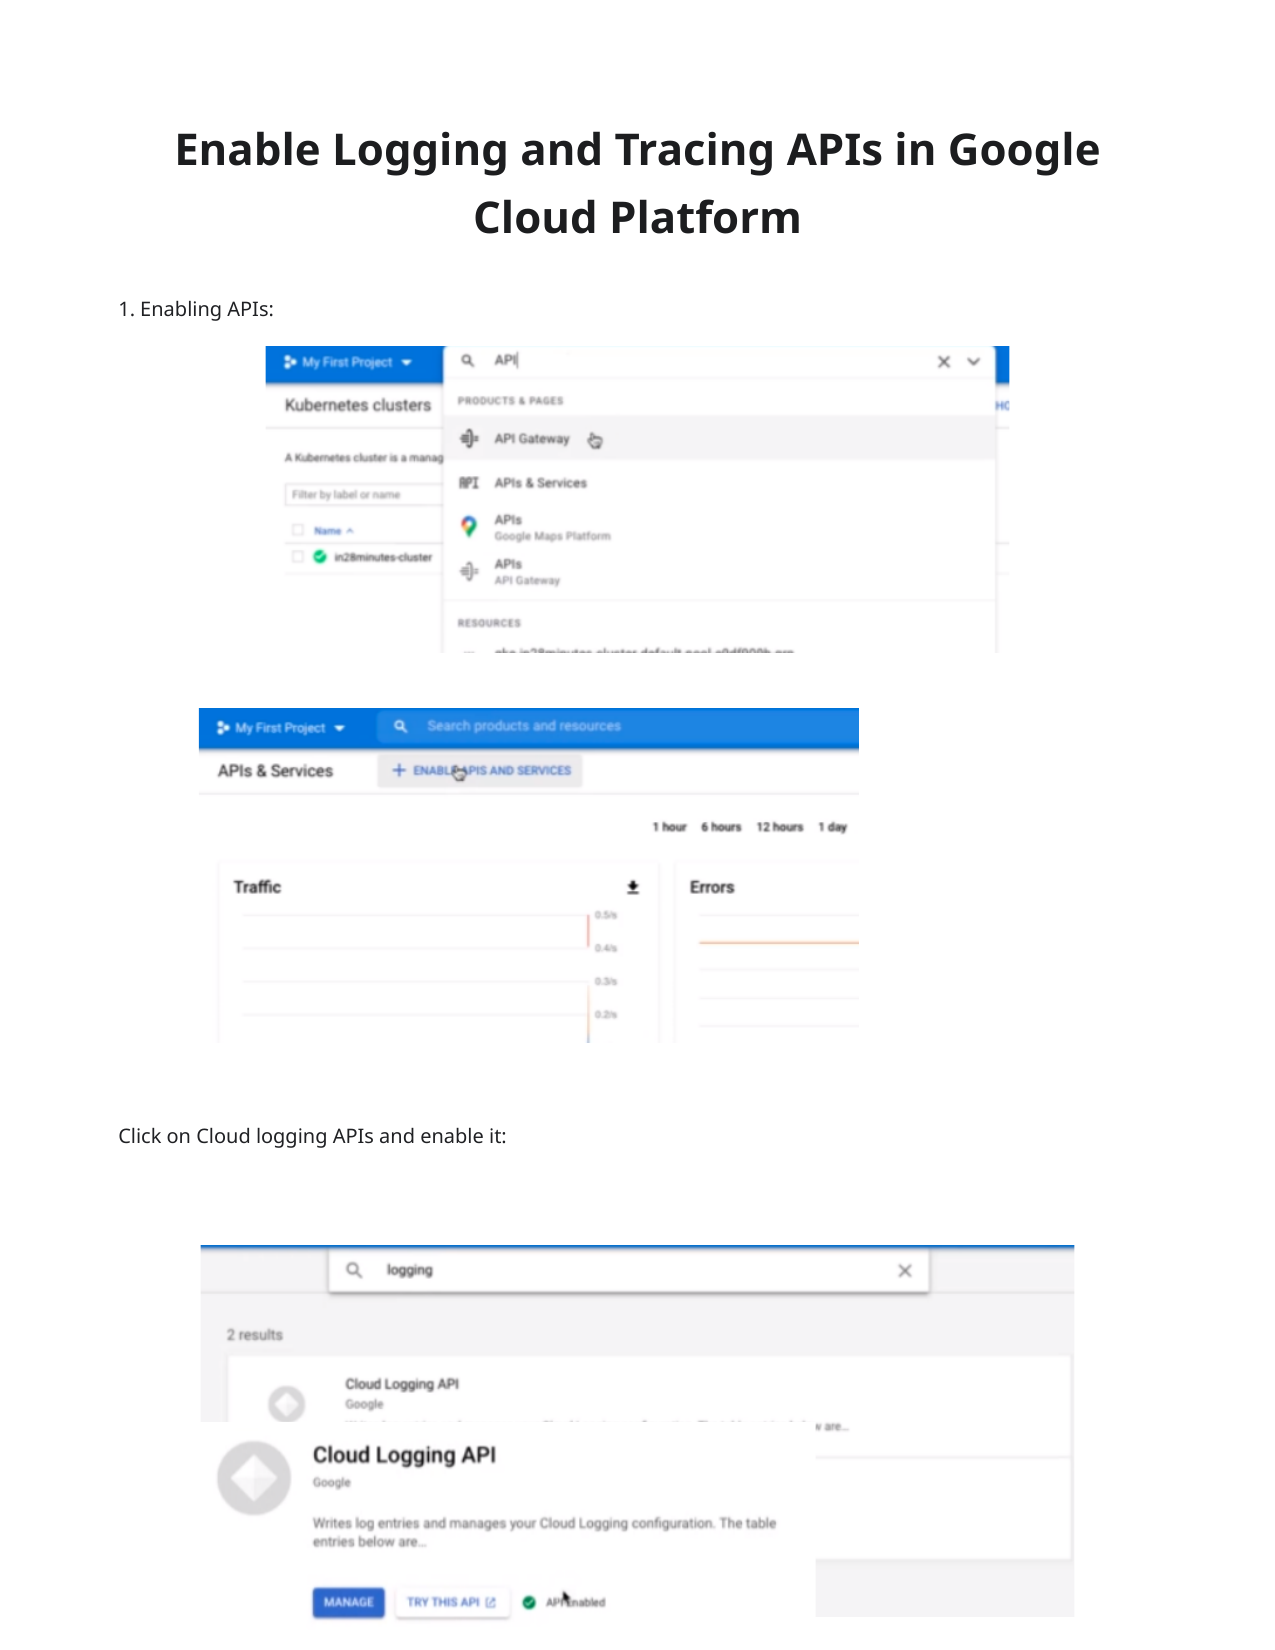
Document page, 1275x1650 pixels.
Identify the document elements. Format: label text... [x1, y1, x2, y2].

text 1. Enabling APIs: [118, 295, 1157, 322]
picture [265, 346, 1010, 653]
text Enable Logging and Tracing APIs in Google Cloud Platform [118, 118, 1157, 246]
picture [198, 708, 859, 1043]
text Click on Cloud logging APIs and enable it: [118, 1122, 1157, 1150]
picture [194, 1245, 1075, 1650]
